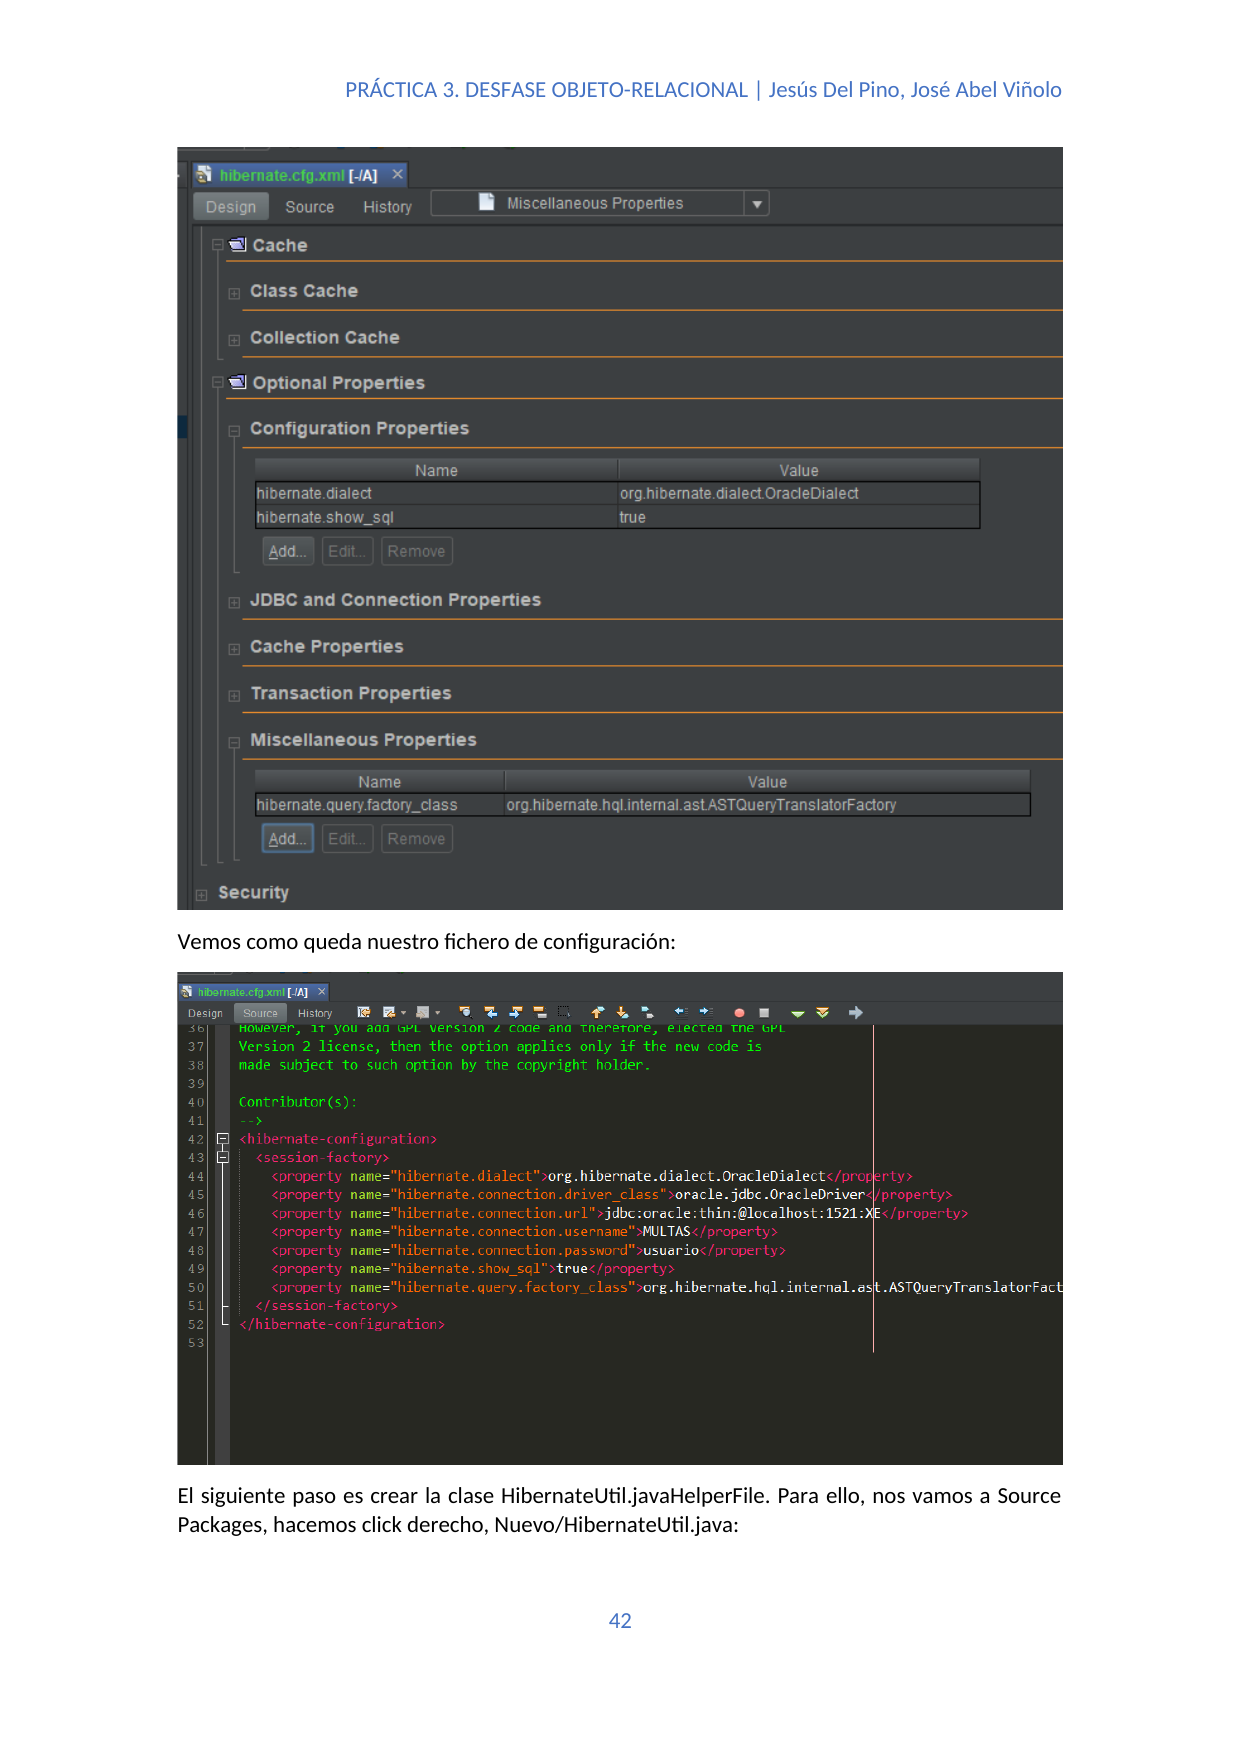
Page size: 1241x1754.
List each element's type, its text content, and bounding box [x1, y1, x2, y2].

text Vemos como queda nuestro fichero de configuración: [177, 927, 1063, 955]
text El siguiente paso es crear la clase HibernateUtil.javaHelperFile. Para ello, nos vamos a Source Packages, hacemos click derecho, Nuevo/HibernateUtil.java: [177, 1481, 1063, 1538]
